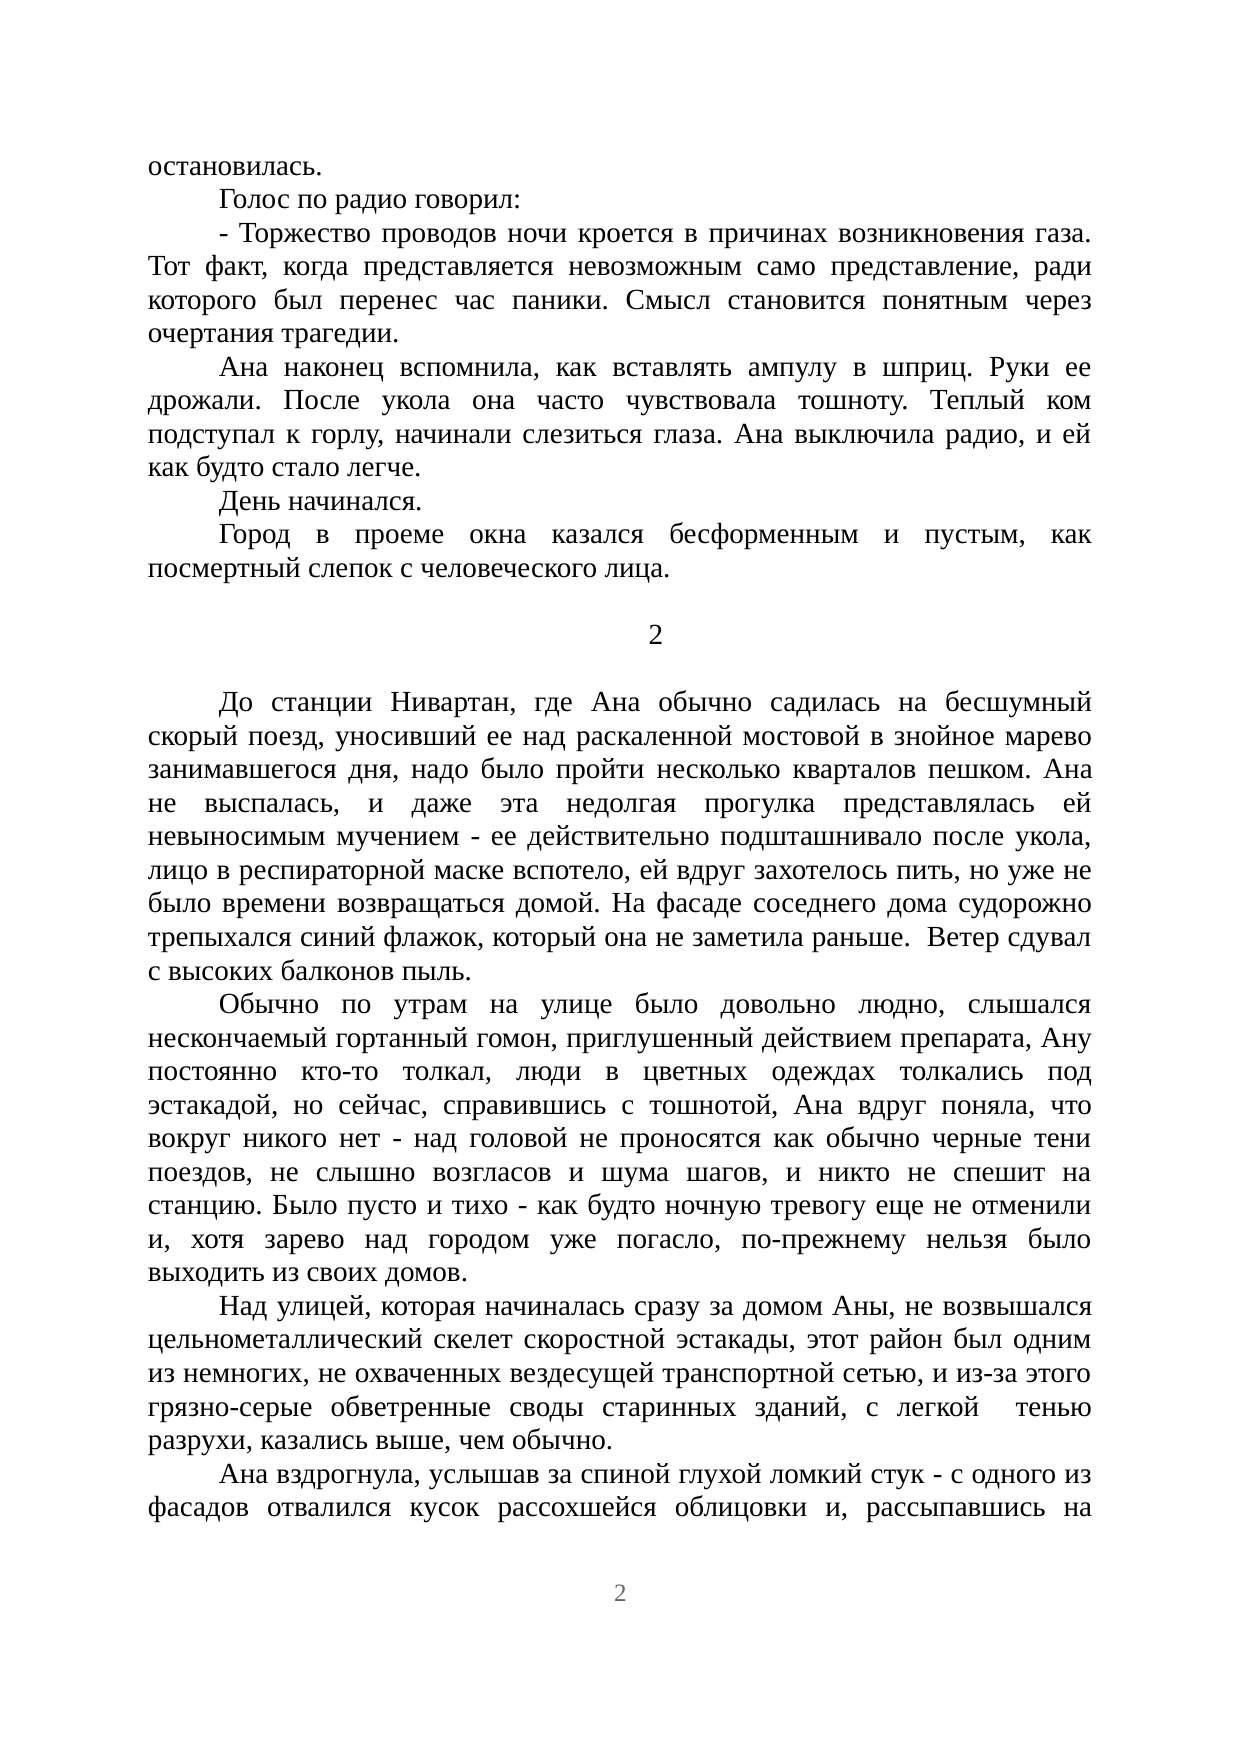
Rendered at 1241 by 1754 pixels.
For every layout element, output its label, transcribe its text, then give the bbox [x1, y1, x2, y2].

text Город в проеме окна казался бесформенным и пустым, как посмертный слепок с человеческого лица. [148, 517, 1093, 584]
text Ана наконец вспомнила, как вставлять ампулу в шприц. Руки ее дрожали. После укола она часто чувствовала тошноту. Теплый ком подступал к горлу, начинали слезиться глаза. Ана выключила радио, и ей как будто стало легче. [148, 349, 1093, 483]
text До станции Нивартан, где Ана обычно садилась на бесшумный скорый поезд, уносивший ее над раскаленной мостовой в знойное марево занимавшегося дня, надо было пройти несколько кварталов пешком. Ана не выспалась, и даже эта недолгая прогулка представлялась ей невыносимым мучением - ее действительно подшташнивало после укола, лицо в респираторной маске вспотело, ей вдруг захотелось пить, но уже не было времени возвращаться домой. На фасаде соседнего дома судорожно трепыхался синий флажок, который она не заметила раньше. Ветер сдувал с высоких балконов пыль. [148, 684, 1093, 986]
text Обычно по утрам на улице было довольно людно, слышался нескончаемый гортанный гомон, приглушенный действием препарата, Ану постоянно кто-то толкал, люди в цветных одеждах толкались под эстакадой, но сейчас, справившись с тошнотой, Ана вдруг поняла, что вокруг никого нет - над головой не проносятся как обычно черные тени поездов, не слышно возгласов и шума шагов, и никто не спешит на станцию. Было пусто и тихо - как будто ночную тревогу еще не отменили и, хотя зарево над городом уже погасло, по-прежнему нельзя было выходить из своих домов. [148, 986, 1093, 1288]
text День начинался. [148, 483, 1093, 517]
text - Торжество проводов ночи кроется в причинах возникновения газа. Тот факт, когда представляется невозможным само представление, ради которого был перенес час паники. Смысл становится понятным через очертания трагедии. [148, 215, 1093, 349]
text Ана вздрогнула, услышав за спиной глухой ломкий стук - с одного из фасадов отвалился кусок рассохшейся облицовки и, рассыпавшись на [148, 1456, 1093, 1523]
text остановилась. [148, 148, 1093, 181]
text 2 [148, 617, 1093, 651]
text Голос по радио говорил: [148, 181, 1093, 215]
text Над улицей, которая начиналась сразу за домом Аны, не возвышался цельнометаллический скелет скоростной эстакады, этот район был одним из немногих, не охваченных вездесущей транспортной сетью, и из-за этого грязно-серые обветренные своды старинных зданий, с легкой тенью разрухи, казались выше, чем обычно. [148, 1288, 1093, 1456]
